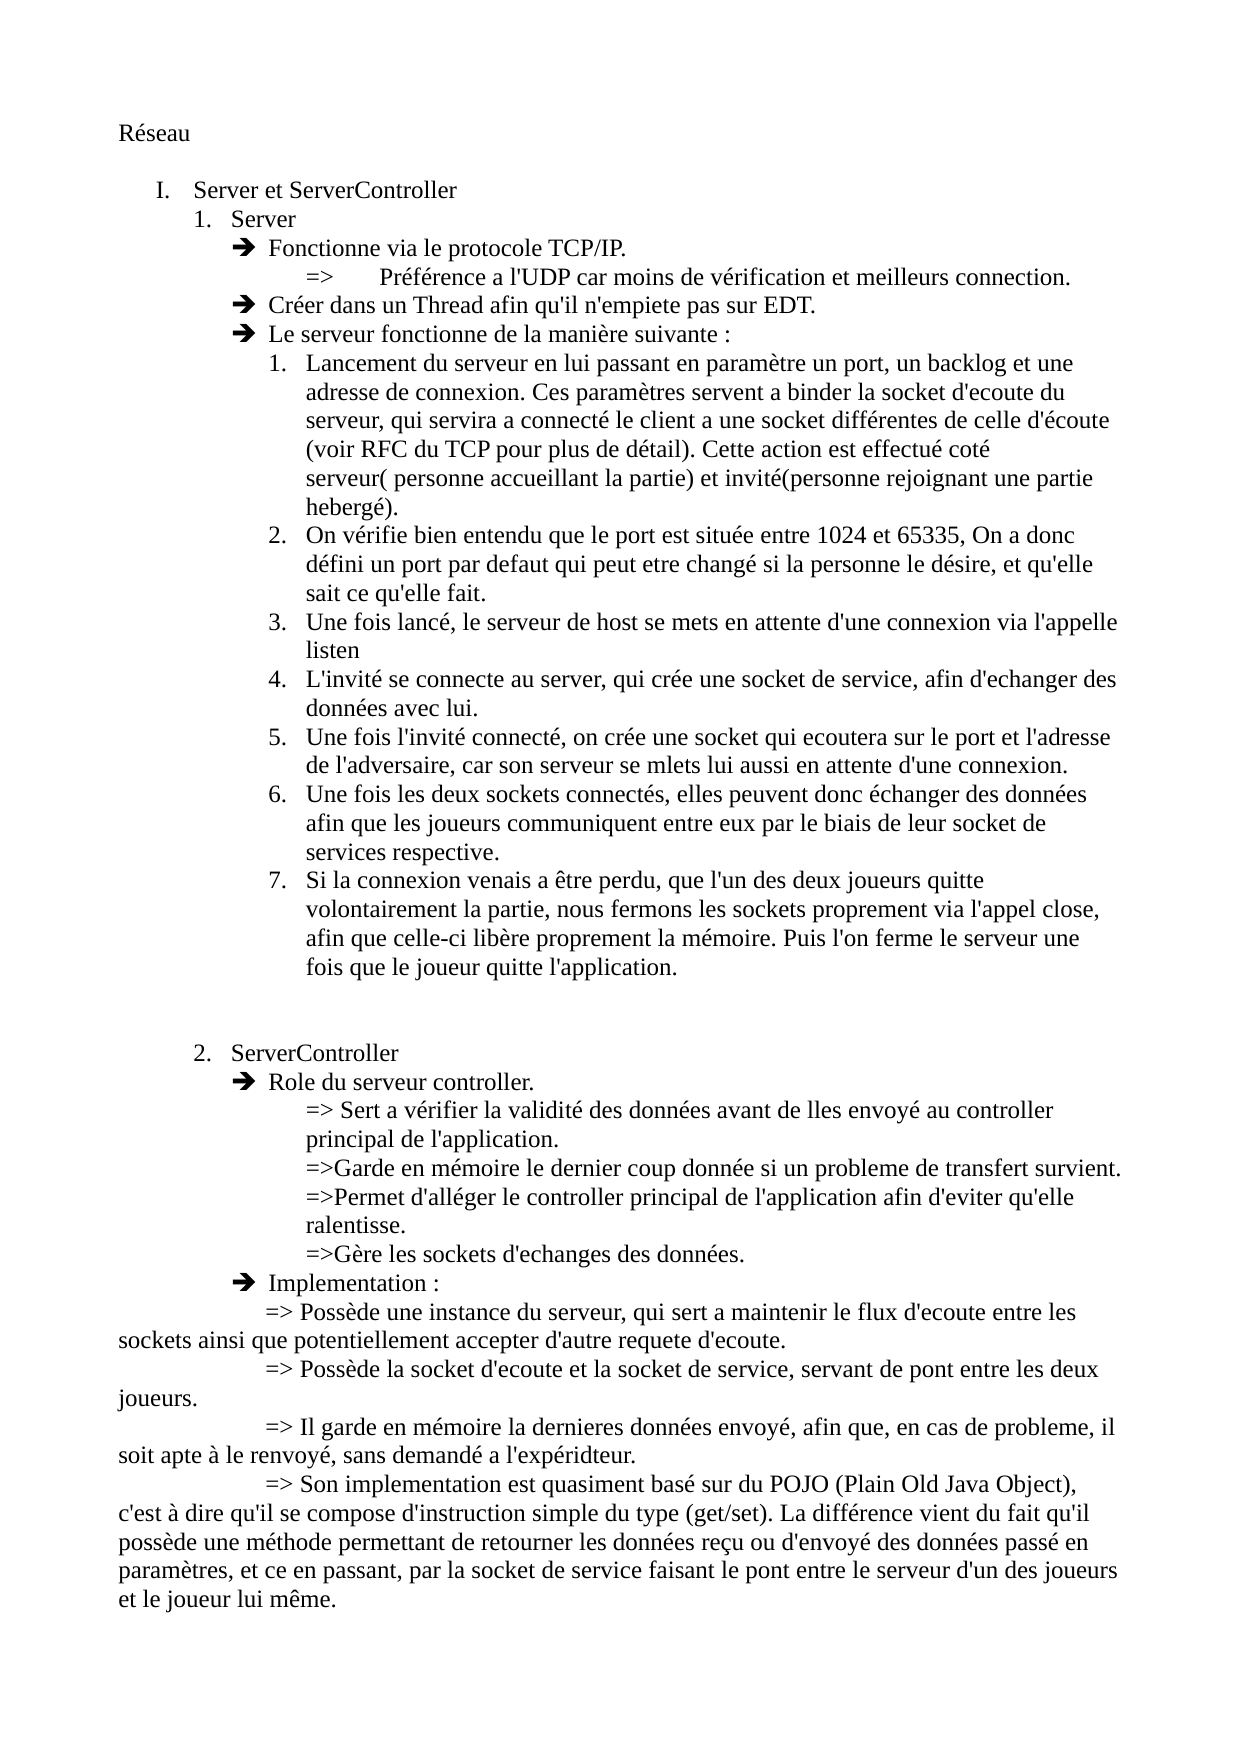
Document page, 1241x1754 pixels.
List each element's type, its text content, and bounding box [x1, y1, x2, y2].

list Une fois lancé, le serveur de host se mets en attente d'une connexion via l'appelle listen [268, 607, 1122, 664]
list =>Permet d'alléger le controller principal de l'application afin d'eviter qu'elle ralentisse. [268, 1182, 1122, 1239]
list Le serveur fonctionne de la manière suivante : [231, 319, 1122, 348]
list L'invité se connecte au server, qui crée une socket de service, afin d'echanger des données avec lui. [268, 664, 1122, 722]
list => Préférence a l'UDP car moins de vérification et meilleurs connection. [268, 262, 1122, 291]
list Fonctionne via le protocole TCP/IP. [231, 233, 1122, 262]
list Role du serveur controller. [231, 1067, 1122, 1096]
list Implementation : [231, 1268, 1122, 1297]
list Si la connexion venais a être perdu, que l'un des deux joueurs quitte volontairement la partie, nous fermons les sockets proprement via l'appel close, afin que celle-ci libère proprement la mémoire. Puis l'on ferme le serveur une fois que le joueur quitte l'application. [268, 866, 1122, 981]
list Server et ServerController [156, 176, 1122, 204]
text => Son implementation est quasiment basé sur du POJO (Plain Old Java Object), c'est à dire qu'il se compose d'instruction simple du type (get/set). La différence vient du fait qu'il possède une méthode permettant de retourner les données reçu ou d'envoyé des données passé en paramètres, et ce en passant, par la socket de service faisant le pont entre le serveur d'un des joueurs et le joueur lui même. [118, 1469, 1122, 1613]
list On vérifie bien entendu que le port est située entre 1024 et 65335, On a donc défini un port par defaut qui peut etre changé si la personne le désire, et qu'elle sait ce qu'elle fait. [268, 521, 1122, 607]
list Une fois les deux sockets connectés, elles peuvent donc échanger des données afin que les joueurs communiquent entre eux par le biais de leur socket de services respective. [268, 779, 1122, 866]
list Server [193, 204, 1122, 233]
list =>Gère les sockets d'echanges des données. [268, 1239, 1122, 1268]
list ServerController [193, 1038, 1122, 1067]
text Réseau [118, 118, 1122, 147]
list => Sert a vérifier la validité des données avant de lles envoyé au controller principal de l'application. [268, 1096, 1122, 1153]
text => Possède la socket d'ecoute et la socket de service, servant de pont entre les deux joueurs. [118, 1354, 1122, 1412]
list =>Garde en mémoire le dernier coup donnée si un probleme de transfert survient. [268, 1153, 1122, 1182]
text => Il garde en mémoire la dernieres données envoyé, afin que, en cas de probleme, il soit apte à le renvoyé, sans demandé a l'expéridteur. [118, 1412, 1122, 1469]
list Lancement du serveur en lui passant en paramètre un port, un backlog et une adresse de connexion. Ces paramètres servent a binder la socket d'ecoute du serveur, qui servira a connecté le client a une socket différentes de celle d'écoute (voir RFC du TCP pour plus de détail). Cette action est effectué coté serveur( personne accueillant la partie) et invité(personne rejoignant une partie hebergé). [268, 348, 1122, 521]
text => Possède une instance du serveur, qui sert a maintenir le flux d'ecoute entre les sockets ainsi que potentiellement accepter d'autre requete d'ecoute. [118, 1297, 1122, 1354]
list Créer dans un Thread afin qu'il n'empiete pas sur EDT. [231, 291, 1122, 319]
list Une fois l'invité connecté, on crée une socket qui ecoutera sur le port et l'adresse de l'adversaire, car son serveur se mlets lui aussi en attente d'une connexion. [268, 722, 1122, 779]
